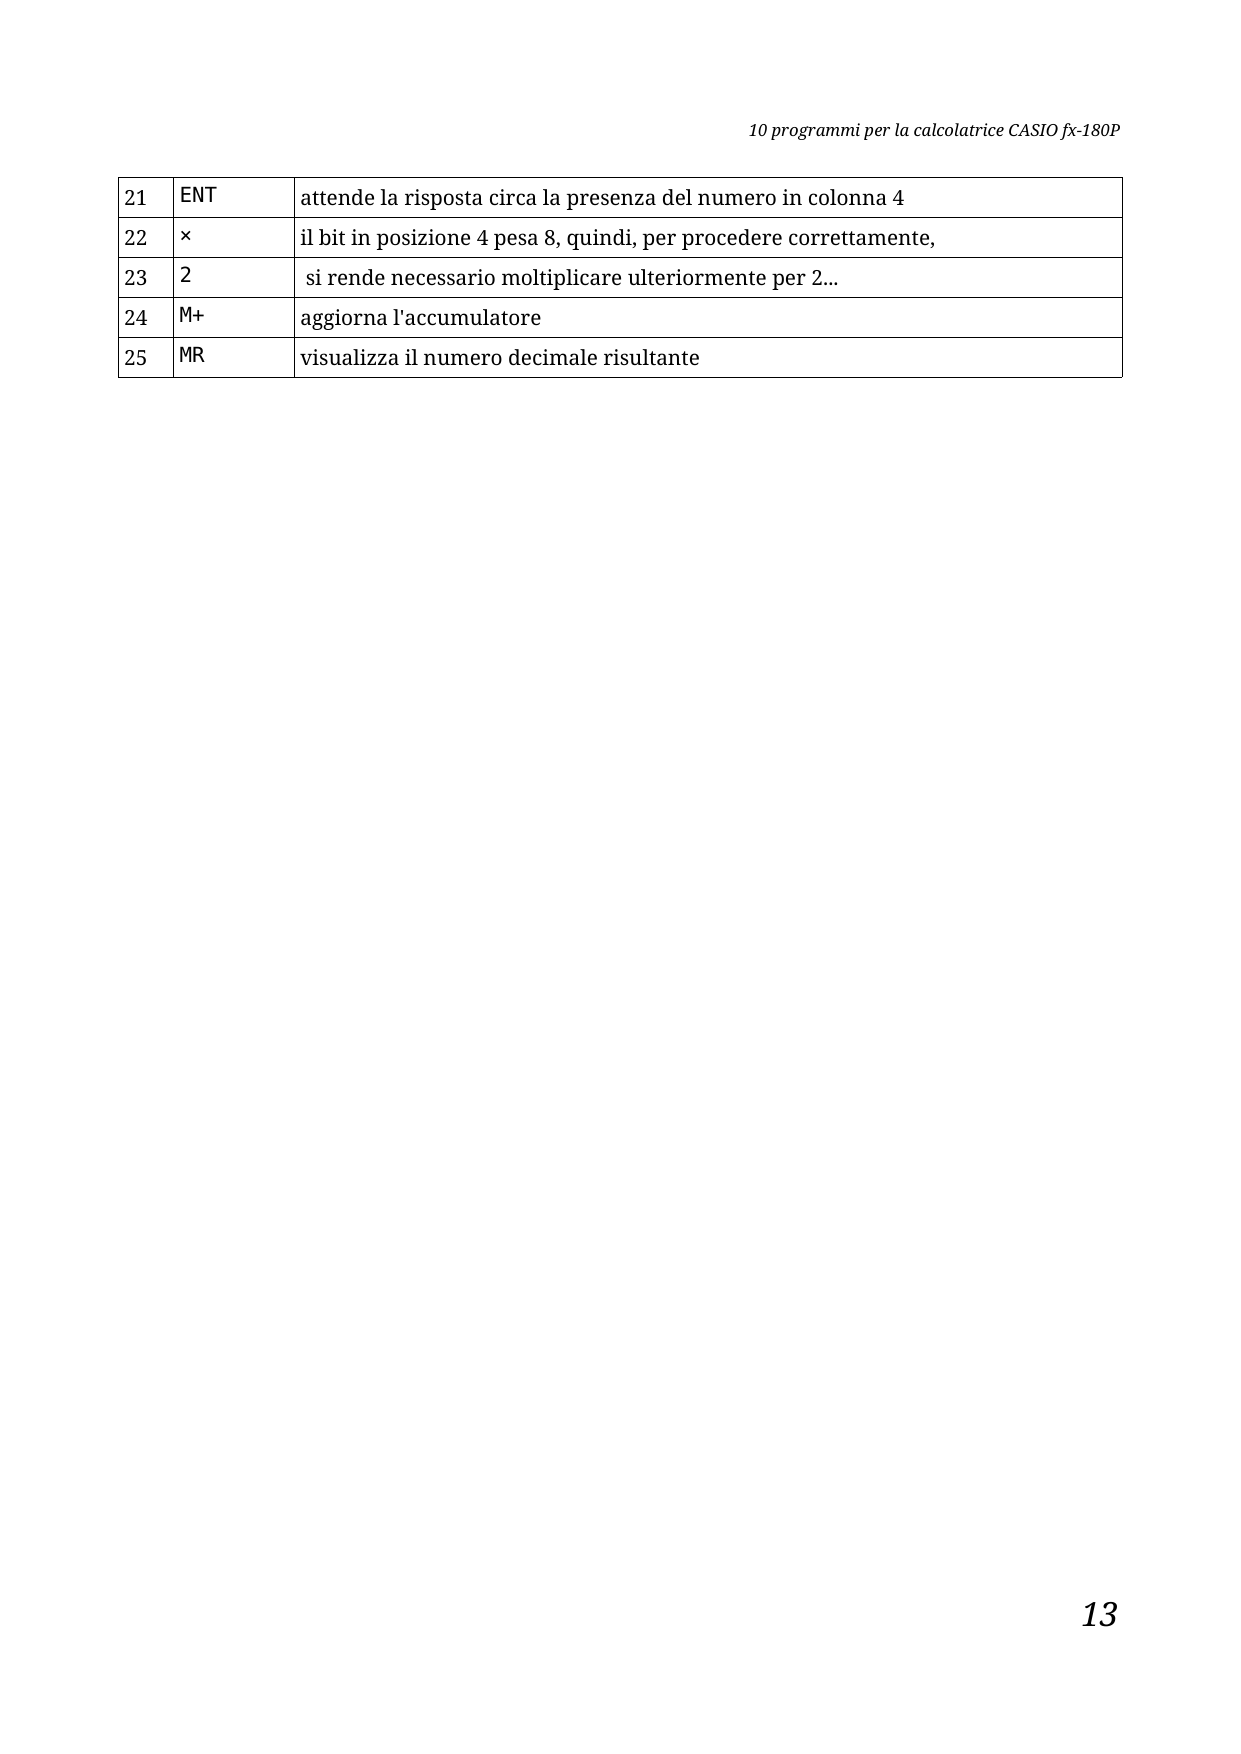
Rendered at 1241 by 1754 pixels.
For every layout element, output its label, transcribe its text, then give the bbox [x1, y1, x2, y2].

table_cell ENT [174, 178, 294, 217]
table_cell 24 [119, 298, 173, 337]
table_cell M+ [174, 298, 294, 337]
table_cell 23 [119, 258, 173, 297]
table_cell attende la risposta circa la presenza del numero in colonna 4 [295, 178, 1122, 217]
table_cell aggiorna l'accumulatore [295, 298, 1122, 337]
table_cell 2 [174, 258, 294, 297]
table_cell MR [174, 338, 294, 377]
table_cell × [174, 218, 294, 257]
table_cell 21 [119, 178, 173, 217]
table_cell il bit in posizione 4 pesa 8, quindi, per procedere correttamente, [295, 218, 1122, 257]
table_cell 22 [119, 218, 173, 257]
table_cell 25 [119, 338, 173, 377]
table_cell si rende necessario moltiplicare ulteriormente per 2... [295, 258, 1122, 297]
table_cell visualizza il numero decimale risultante [295, 338, 1122, 377]
